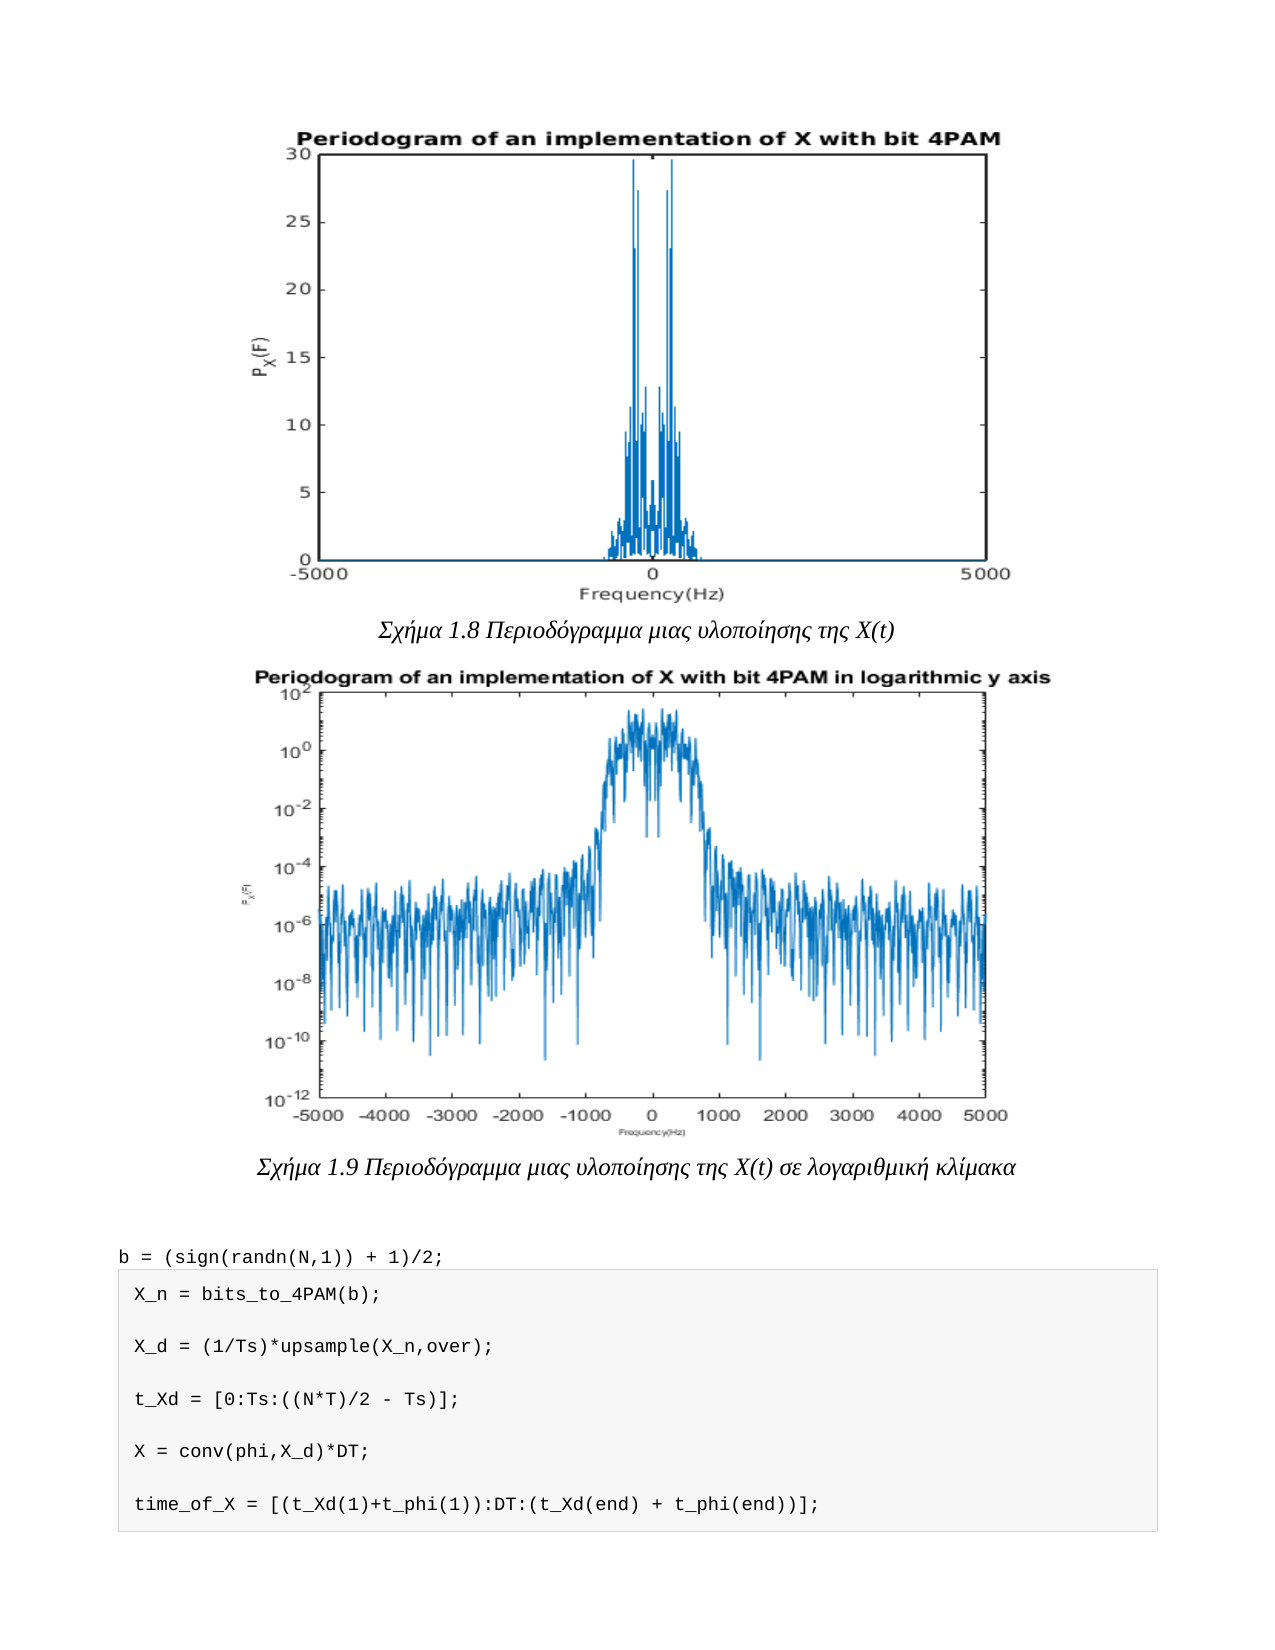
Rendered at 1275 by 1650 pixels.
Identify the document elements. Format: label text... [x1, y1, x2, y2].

text t_Xd = [0:Ts:((N*T)/2 - Ts)]; [119, 1374, 1157, 1411]
text Σχήμα 1.8 Περιοδόγραμμα μιας υλοποίησης της Χ(t) [118, 118, 1157, 643]
text X_d = (1/Ts)*upsample(X_n,over); [119, 1321, 1157, 1358]
text X_n = bits_to_4PAM(b); [119, 1270, 1157, 1306]
text time_of_X = [(t_Xd(1)+t_phi(1)):DT:(t_Xd(end) + t_phi(end))]; [119, 1479, 1157, 1531]
text X = conv(phi,X_d)*DT; [119, 1426, 1157, 1463]
picture [207, 118, 1068, 615]
text b = (sign(randn(N,1)) + 1)/2; [118, 1247, 1157, 1269]
picture [207, 656, 1068, 1153]
text Σχήμα 1.9 Περιοδόγραμμα μιας υλοποίησης της Χ(t) σε λογαριθμική κλίμακα [118, 668, 1157, 1181]
